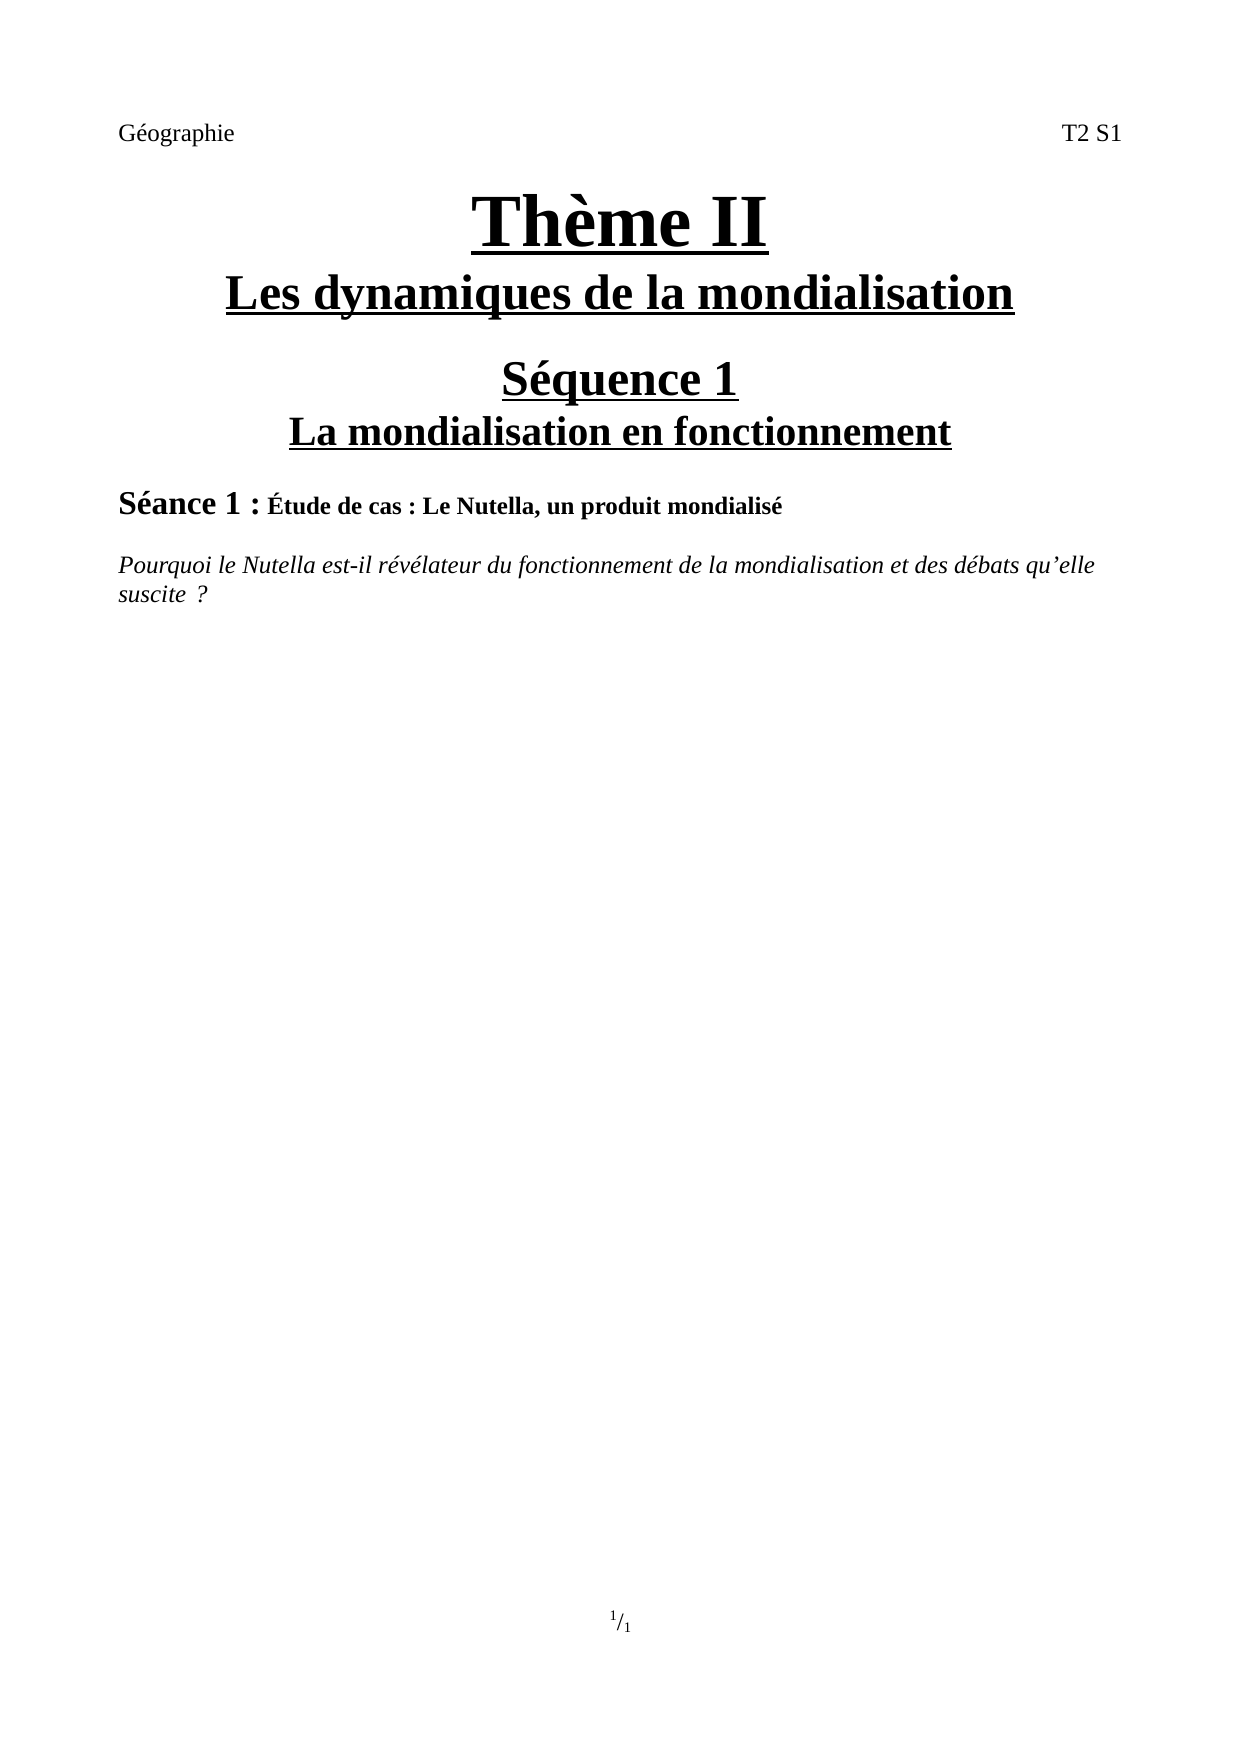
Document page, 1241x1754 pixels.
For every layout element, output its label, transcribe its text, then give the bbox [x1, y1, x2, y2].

text Les dynamiques de la mondialisation [118, 263, 1122, 320]
text Thème II [118, 176, 1122, 263]
text La mondialisation en fonctionnement [118, 406, 1122, 454]
text Séquence 1 [118, 349, 1122, 406]
text Séance 1 : Étude de cas : Le Nutella, un produit mondialisé [118, 483, 1122, 521]
text Pourquoi le Nutella est-il révélateur du fonctionnement de la mondialisation et des débats qu’elle suscite ? [118, 550, 1122, 608]
